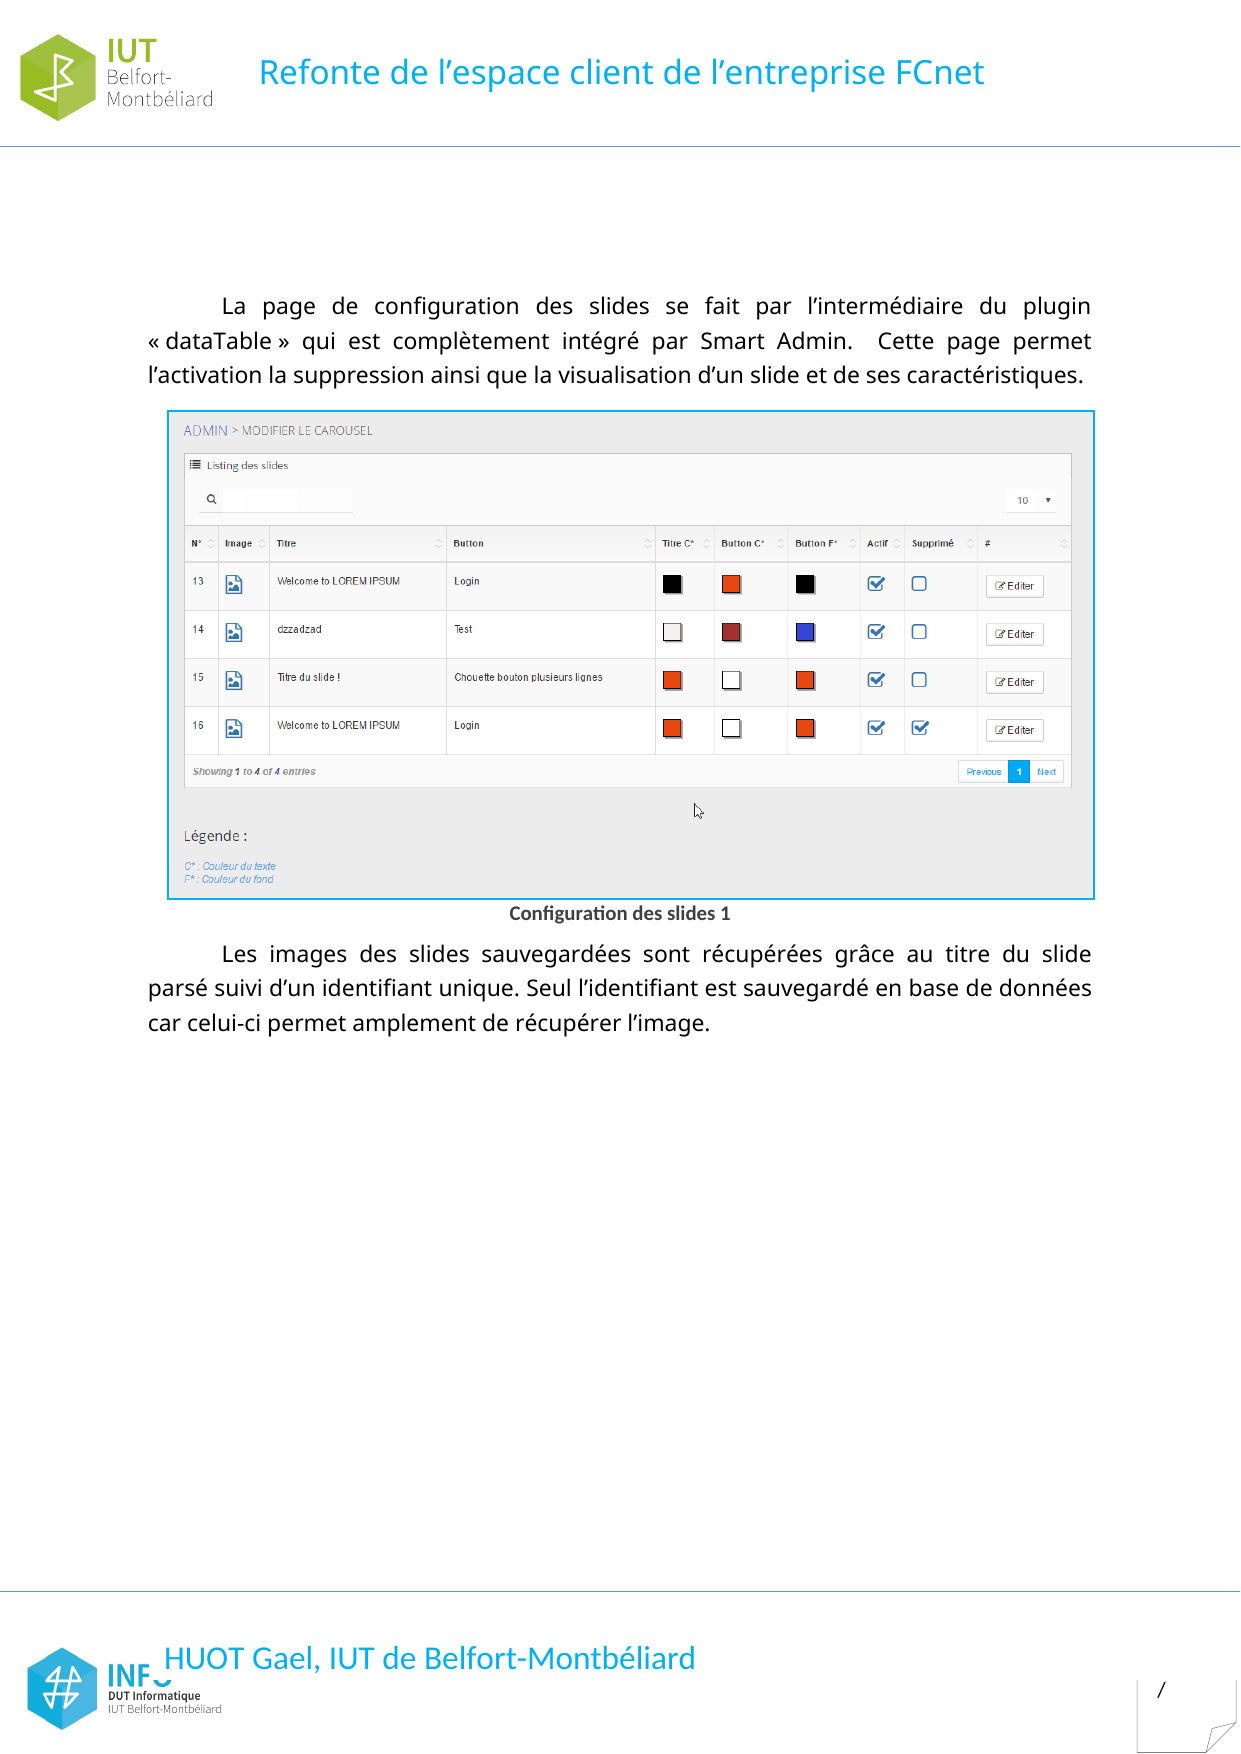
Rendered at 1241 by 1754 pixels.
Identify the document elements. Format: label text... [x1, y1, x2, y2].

text Les images des slides sauvegardées sont récupérées grâce au titre du slide parsé suivi d’un identifiant unique. Seul l’identifiant est sauvegardé en base de données car celui-ci permet amplement de récupérer l’image. [148, 938, 1093, 1038]
text La page de configuration des slides se fait par l’intermédiaire du plugin « dataTable » qui est complètement intégré par Smart Admin. Cette page permet l’activation la suppression ainsi que la visualisation d’un slide et de ses caractéristiques. [148, 290, 1093, 390]
text Configuration des slides 1 [148, 406, 1093, 925]
